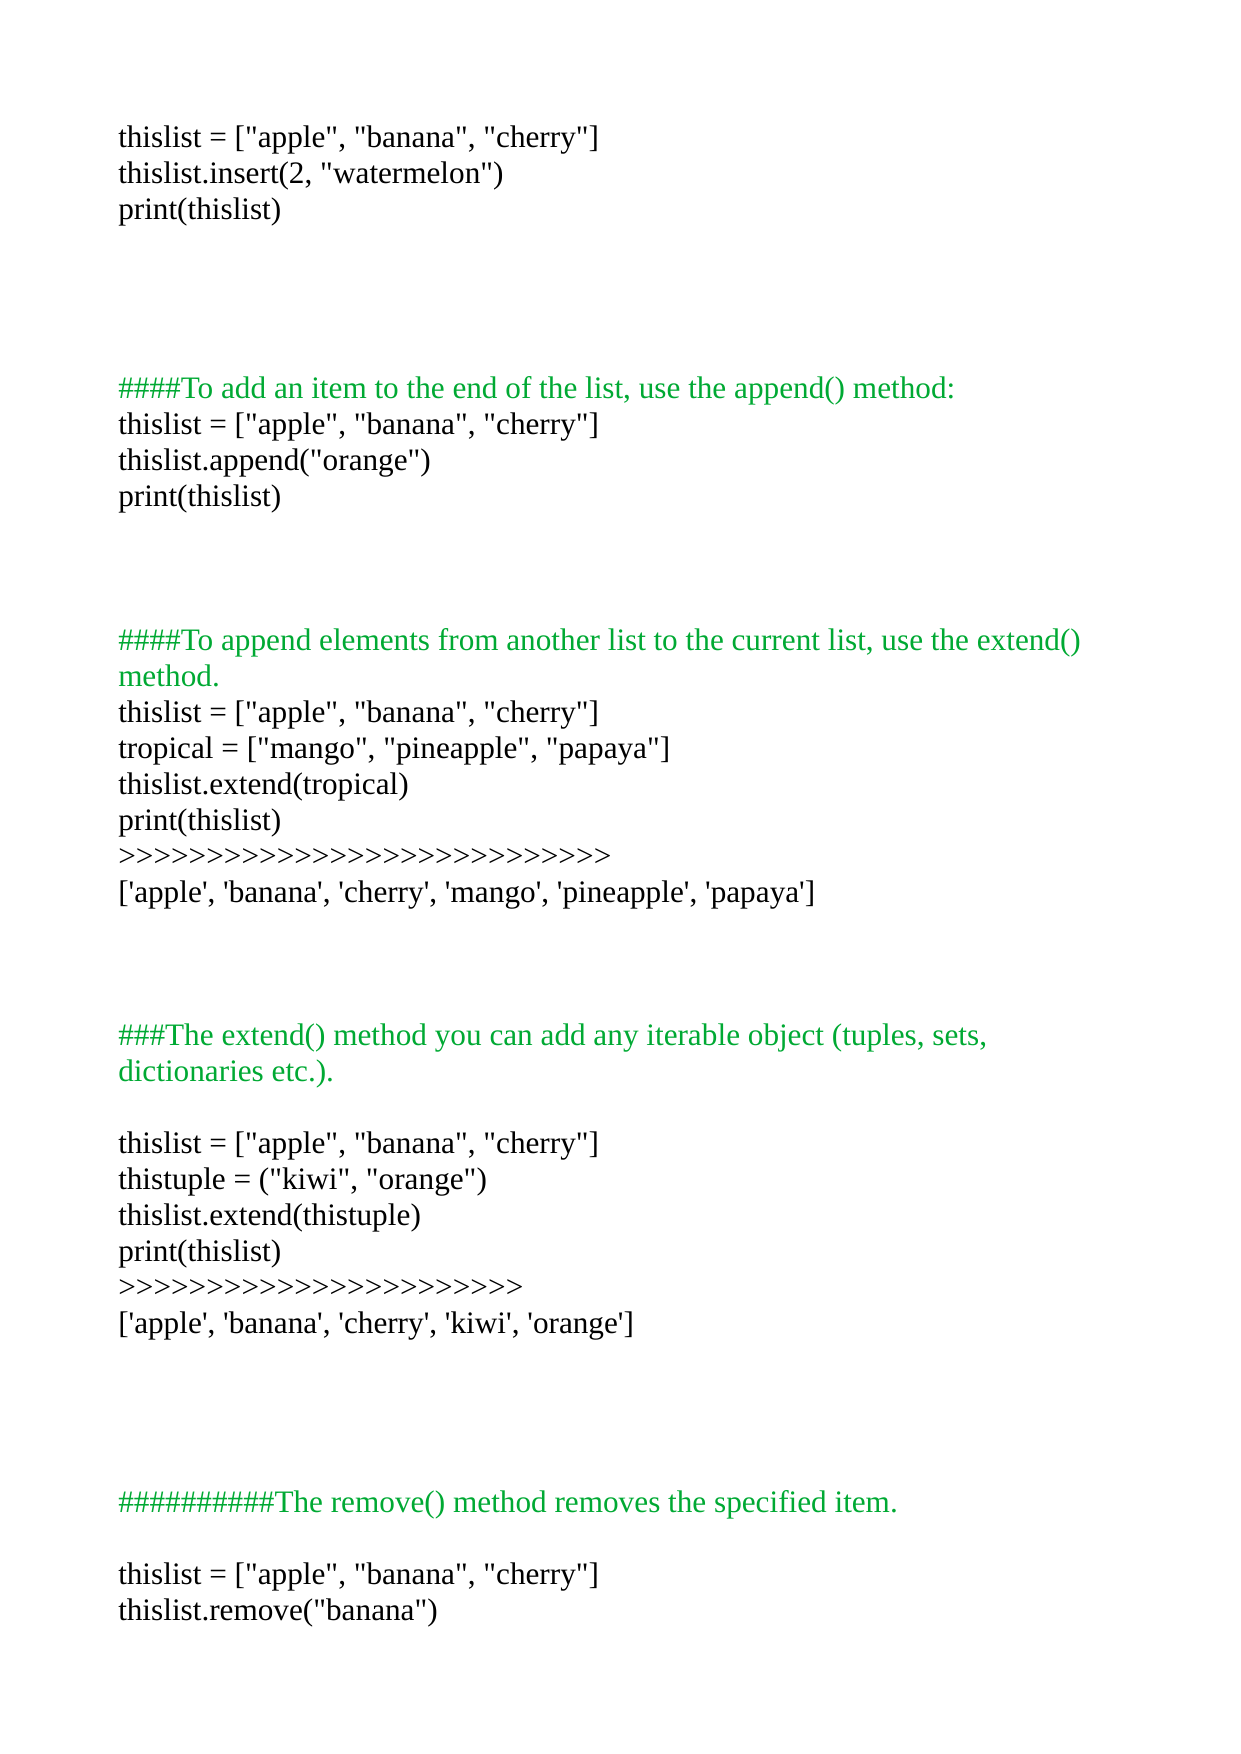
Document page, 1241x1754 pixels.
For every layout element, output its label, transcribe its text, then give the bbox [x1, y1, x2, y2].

text thislist = ["apple", "banana", "cherry"] [118, 406, 1122, 442]
text ###The extend() method you can add any iterable object (tuples, sets, dictionaries etc.). [118, 1017, 1122, 1088]
text thislist.insert(2, "watermelon") [118, 154, 1122, 190]
text thislist = ["apple", "banana", "cherry"] [118, 118, 1122, 154]
text print(thislist) [118, 477, 1122, 513]
text >>>>>>>>>>>>>>>>>>>>>>>>>>>> [118, 837, 1122, 873]
text thistuple = ("kiwi", "orange") [118, 1160, 1122, 1196]
text print(thislist) [118, 801, 1122, 837]
text thislist.append("orange") [118, 442, 1122, 477]
text thislist.extend(thistuple) [118, 1196, 1122, 1232]
text >>>>>>>>>>>>>>>>>>>>>>> [118, 1268, 1122, 1304]
text thislist.remove("banana") [118, 1592, 1122, 1627]
text tropical = ["mango", "pineapple", "papaya"] [118, 729, 1122, 765]
text ['apple', 'banana', 'cherry', 'mango', 'pineapple', 'papaya'] [118, 873, 1122, 909]
text thislist = ["apple", "banana", "cherry"] [118, 693, 1122, 729]
text thislist = ["apple", "banana", "cherry"] [118, 1124, 1122, 1160]
text print(thislist) [118, 1232, 1122, 1268]
text ##########The remove() method removes the specified item. [118, 1484, 1122, 1520]
text thislist = ["apple", "banana", "cherry"] [118, 1556, 1122, 1592]
text ['apple', 'banana', 'cherry', 'kiwi', 'orange'] [118, 1304, 1122, 1340]
text print(thislist) [118, 190, 1122, 226]
text thislist.extend(tropical) [118, 765, 1122, 801]
text ####To append elements from another list to the current list, use the extend() method. [118, 621, 1122, 693]
text ####To add an item to the end of the list, use the append() method: [118, 370, 1122, 406]
